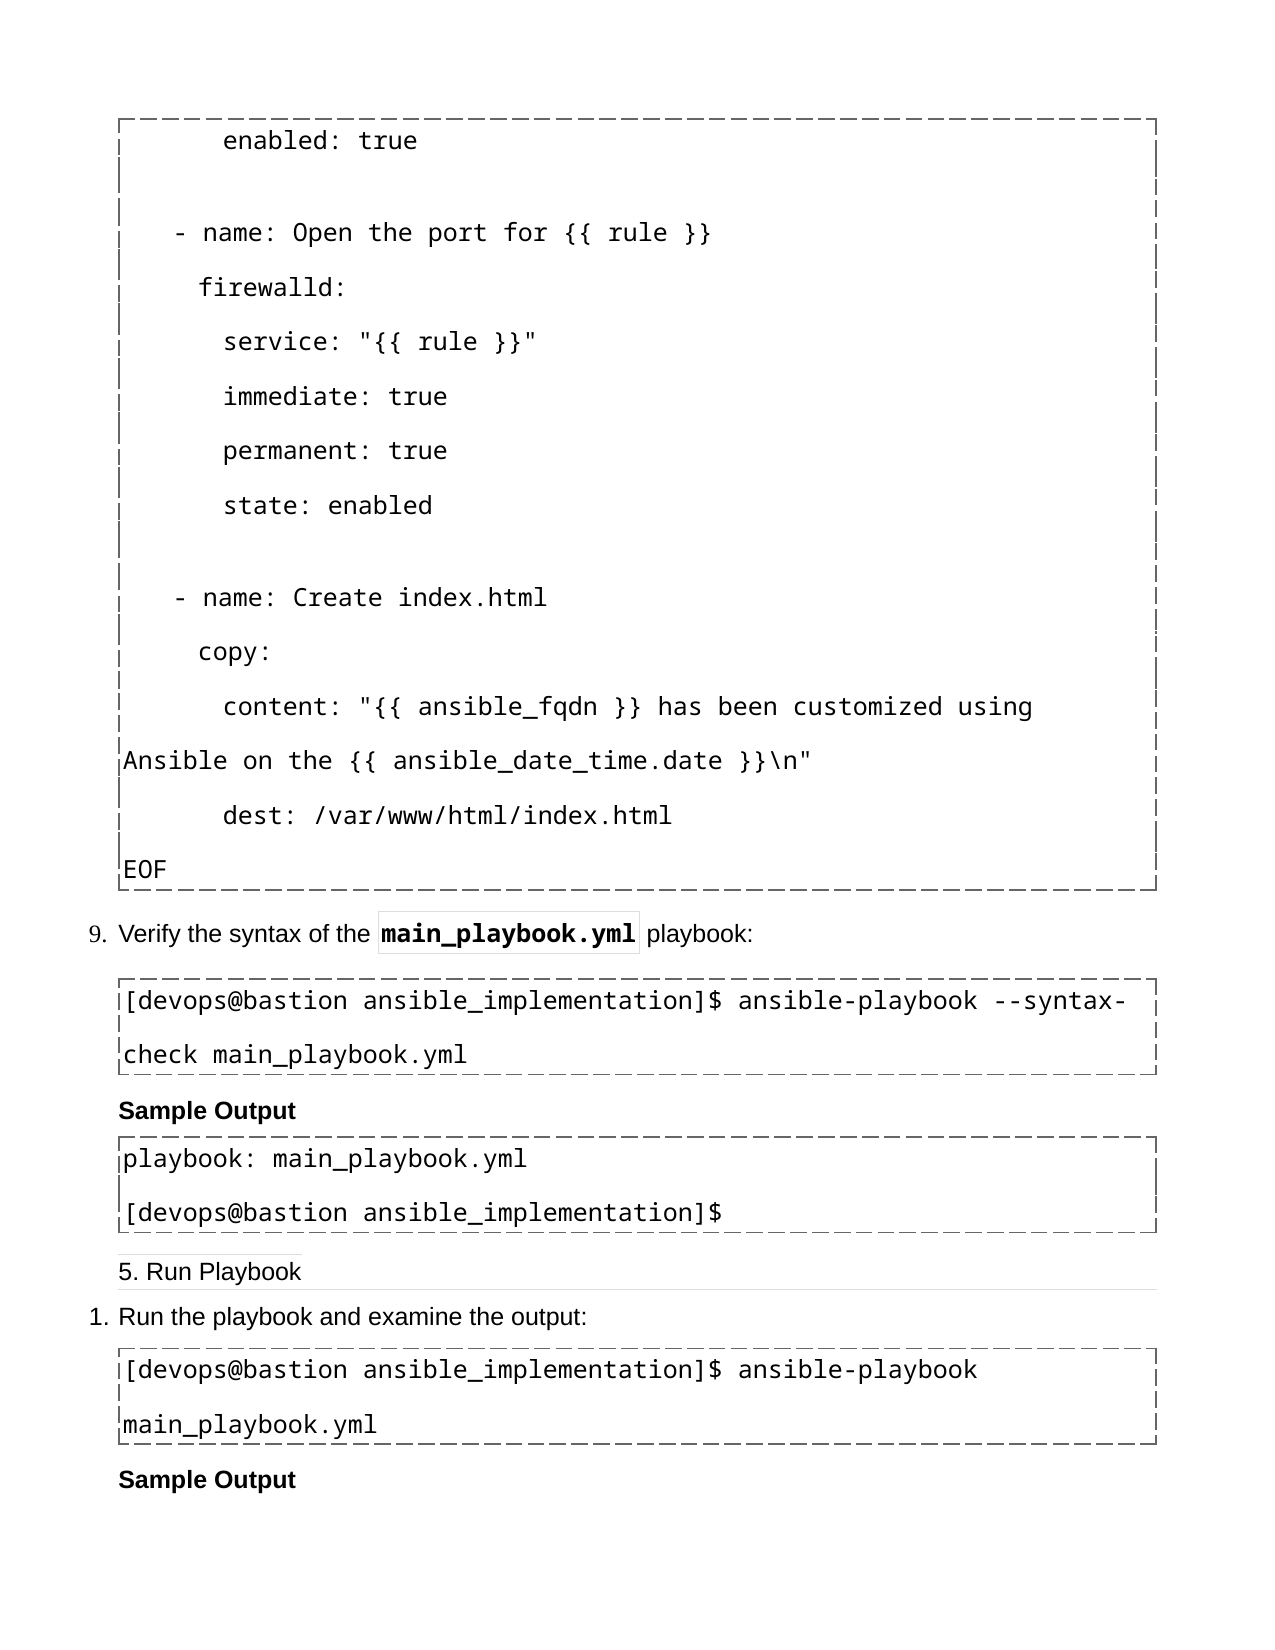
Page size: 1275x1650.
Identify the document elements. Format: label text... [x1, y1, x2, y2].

text dest: /var/www/html/index.html [118, 793, 1157, 832]
text state: enabled [118, 483, 1157, 521]
list [devops@bastion ansible_implementation]$ ansible-playbook --syntax-check main_playbook.yml [118, 978, 1157, 1075]
text permanent: true [118, 428, 1157, 467]
text copy: [118, 629, 1157, 668]
text - name: Create index.html [118, 575, 1157, 614]
text service: "{{ rule }}" [118, 319, 1157, 358]
text firewalld: [118, 265, 1157, 303]
list Sample Output [118, 1465, 1157, 1494]
list Verify the syntax of the [118, 911, 378, 953]
list playbook: [640, 911, 1157, 953]
list [devops@bastion ansible_implementation]$ [118, 1191, 1157, 1233]
list Sample Output [118, 1096, 1157, 1124]
text - name: Open the port for {{ rule }} [118, 210, 1157, 249]
list Run the playbook and examine the output: [118, 1301, 1157, 1330]
text EOF [118, 847, 1157, 891]
list playbook: main_playbook.yml [118, 1136, 1157, 1174]
list [devops@bastion ansible_implementation]$ ansible-playbook main_playbook.yml [118, 1347, 1157, 1445]
text enabled: true [118, 118, 1157, 157]
list main_playbook.yml [379, 912, 639, 953]
text immediate: true [118, 374, 1157, 412]
text content: "{{ ansible_fqdn }} has been customized using Ansible on the {{ ansible_date_time.date }}\n" [118, 684, 1157, 777]
subtitle 5. Run Playbook [118, 1254, 1157, 1289]
